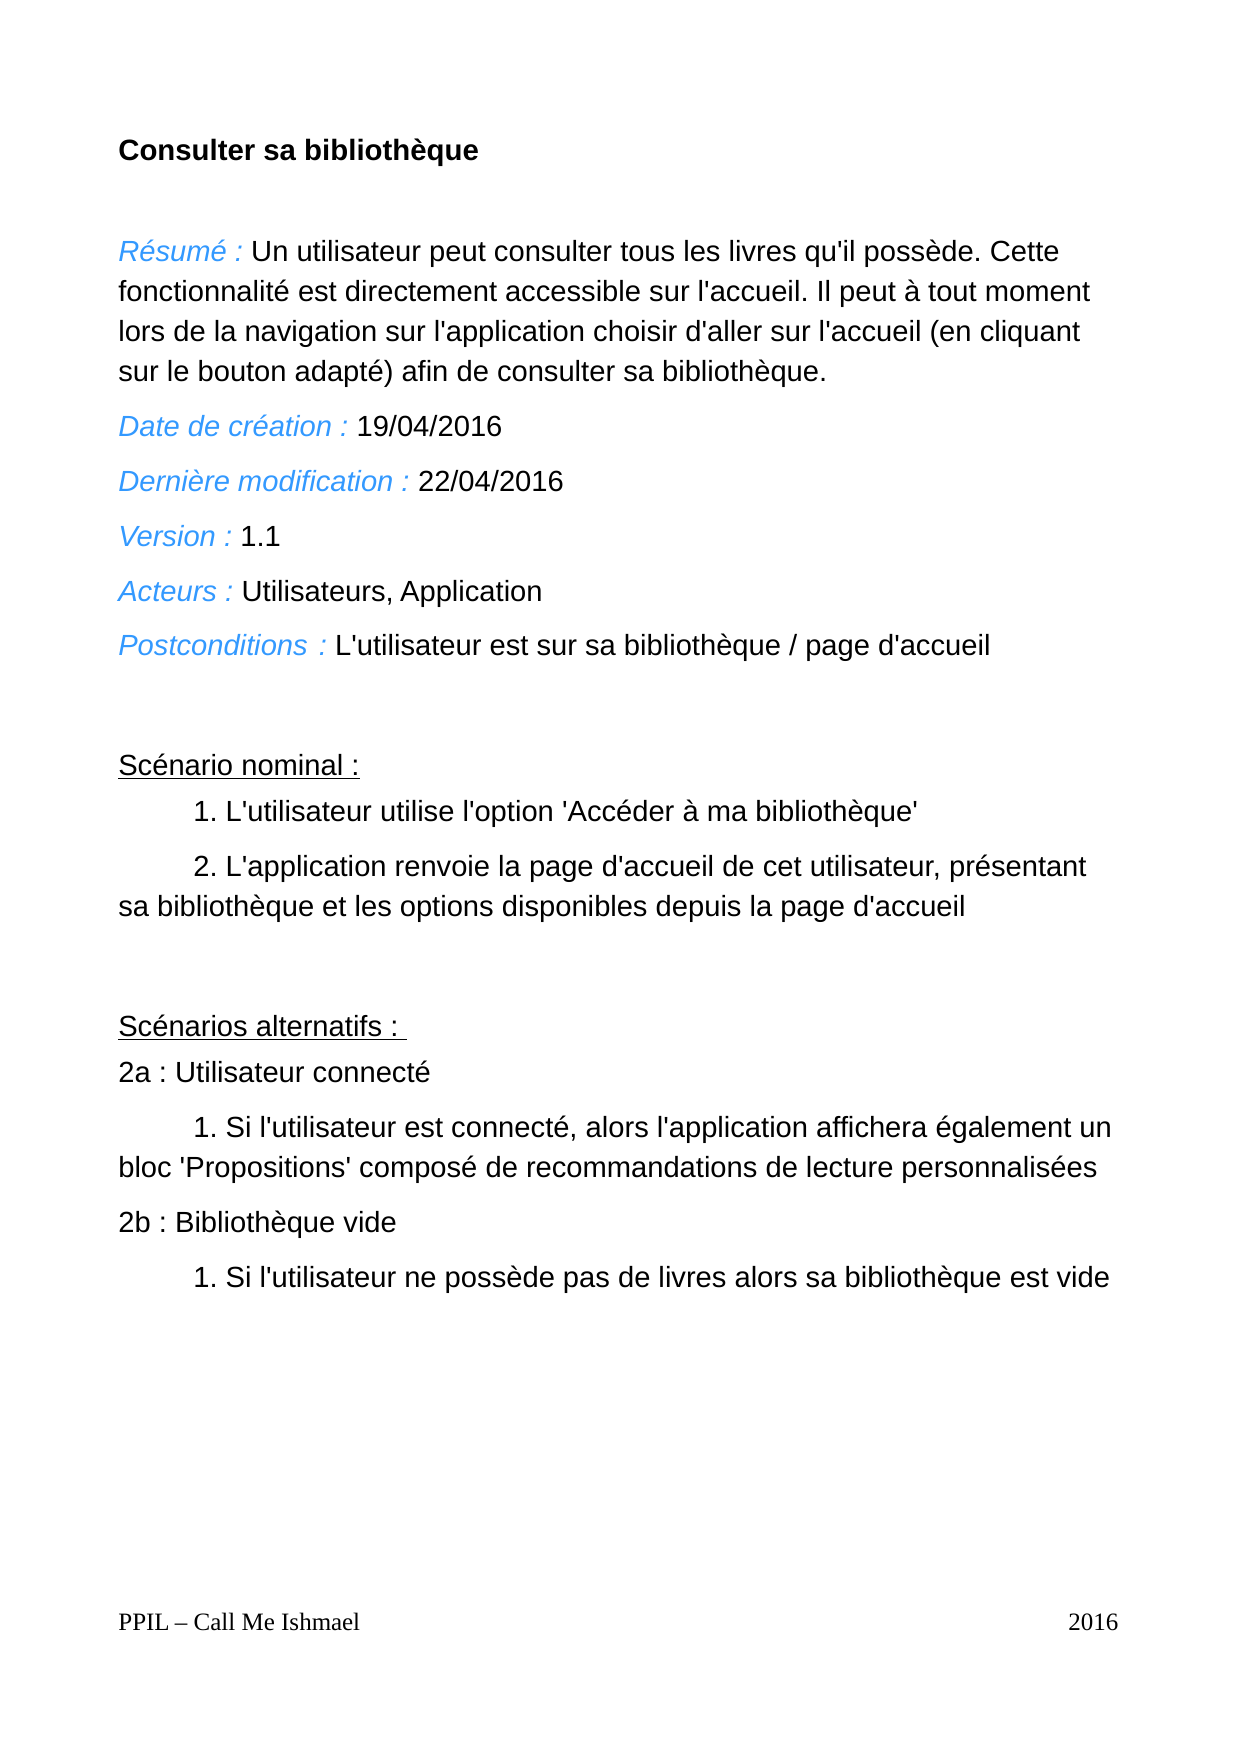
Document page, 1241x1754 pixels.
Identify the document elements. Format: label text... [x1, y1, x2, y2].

text Version : 1.1 [118, 519, 1122, 552]
text 2a : Utilisateur connecté [118, 1055, 1122, 1089]
text Date de création : 19/04/2016 [118, 409, 1122, 443]
text 2. L'application renvoie la page d'accueil de cet utilisateur, présentant sa bibliothèque et les options disponibles depuis la page d'accueil [118, 849, 1122, 923]
subtitle Scénarios alternatifs : [118, 1009, 1122, 1043]
text Postconditions : L'utilisateur est sur sa bibliothèque / page d'accueil [118, 628, 1122, 662]
text 2b : Bibliothèque vide [118, 1205, 1122, 1239]
text 1. Si l'utilisateur est connecté, alors l'application affichera également un bloc 'Propositions' composé de recommandations de lecture personnalisées [118, 1110, 1122, 1184]
text 1. Si l'utilisateur ne possède pas de livres alors sa bibliothèque est vide [118, 1260, 1122, 1293]
text Acteurs : Utilisateurs, Application [118, 573, 1122, 607]
text Résumé : Un utilisateur peut consulter tous les livres qu'il possède. Cette fonctionnalité est directement accessible sur l'accueil. Il peut à tout moment lors de la navigation sur l'application choisir d'aller sur l'accueil (en cliquant sur le bouton adapté) afin de consulter sa bibliothèque. [118, 234, 1122, 388]
subtitle Consulter sa bibliothèque [118, 133, 1122, 166]
subtitle Scénario nominal : [118, 748, 1122, 782]
text Dernière modification : 22/04/2016 [118, 464, 1122, 497]
text 1. L'utilisateur utilise l'option 'Accéder à ma bibliothèque' [118, 794, 1122, 828]
